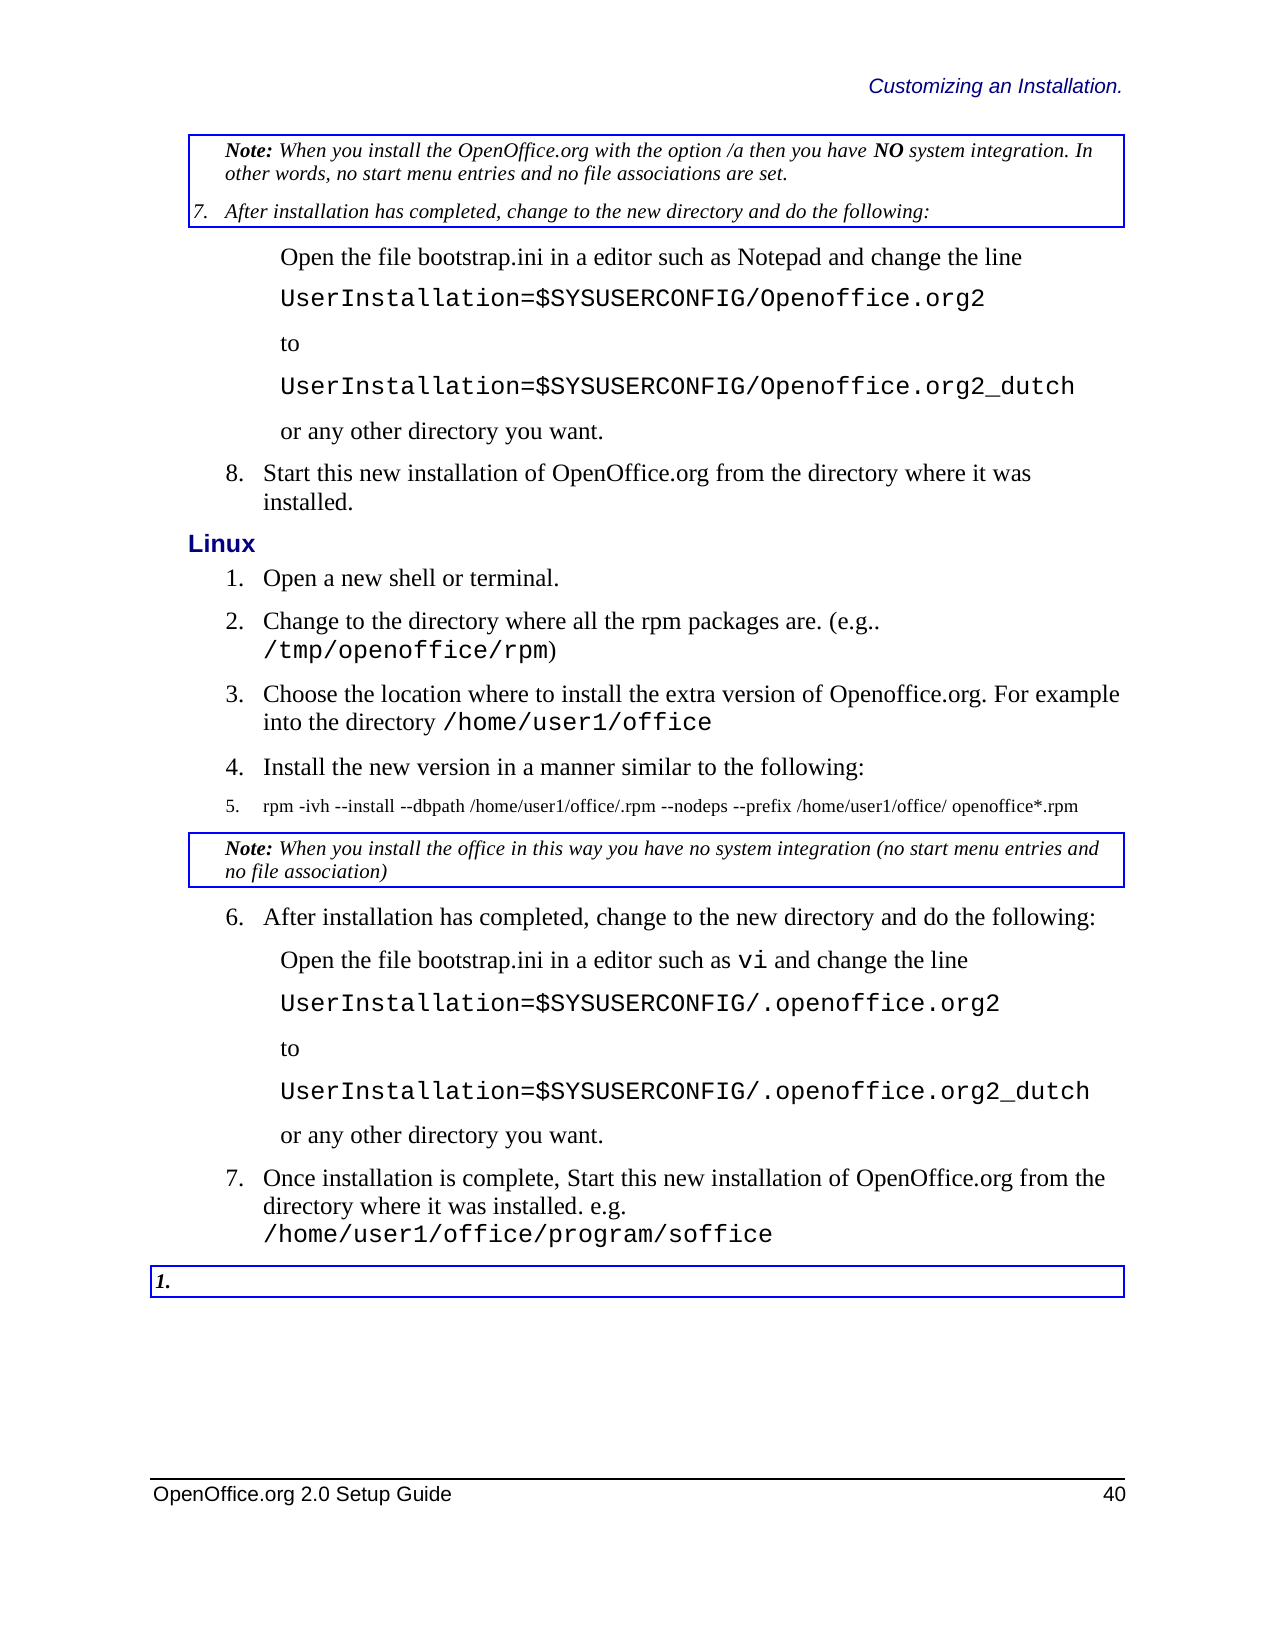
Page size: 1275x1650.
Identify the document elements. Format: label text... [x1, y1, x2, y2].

text UserInstallation=$SYSUSERCONFIG/Openoffice.org2_dutch [280, 372, 1125, 402]
text UserInstallation=$SYSUSERCONFIG/.openoffice.org2 [280, 990, 1125, 1019]
text to [280, 1034, 1125, 1062]
list Start this new installation of OpenOffice.org from the directory where it was installed. [225, 459, 1125, 515]
list Once installation is complete, Start this new installation of OpenOffice.org from the directory where it was installed. e.g. /home/user1/office/program/soffice [225, 1164, 1125, 1250]
text Open the file bootstrap.ini in a editor such as Notepad and change the line [280, 243, 1125, 271]
list Note: When you install the OpenOffice.org with the option /a then you have NO system integration. In other words, no start menu entries and no file associations are set. [190, 136, 1123, 185]
list Choose the location where to install the extra version of Openoffice.org. For example into the directory /home/user1/office [225, 680, 1125, 738]
list Note: When you install the office in this way you have no system integration (no start menu entries and no file association) [190, 834, 1123, 886]
text or any other directory you want. [280, 417, 1125, 444]
list After installation has completed, change to the new directory and do the following: [225, 903, 1125, 931]
list Install the new version in a manner similar to the following: [225, 753, 1125, 781]
list Change to the directory where all the rpm packages are. (e.g.. /tmp/openoffice/rpm) [225, 607, 1125, 666]
text Open the file bootstrap.ini in a editor such as vi and change the line [280, 946, 1125, 976]
text UserInstallation=$SYSUSERCONFIG/Openoffice.org2 [280, 286, 1125, 314]
text to [280, 329, 1125, 357]
subtitle Linux [188, 530, 1125, 558]
text UserInstallation=$SYSUSERCONFIG/.openoffice.org2_dutch [280, 1077, 1125, 1107]
list Open a new shell or terminal. [225, 564, 1125, 592]
